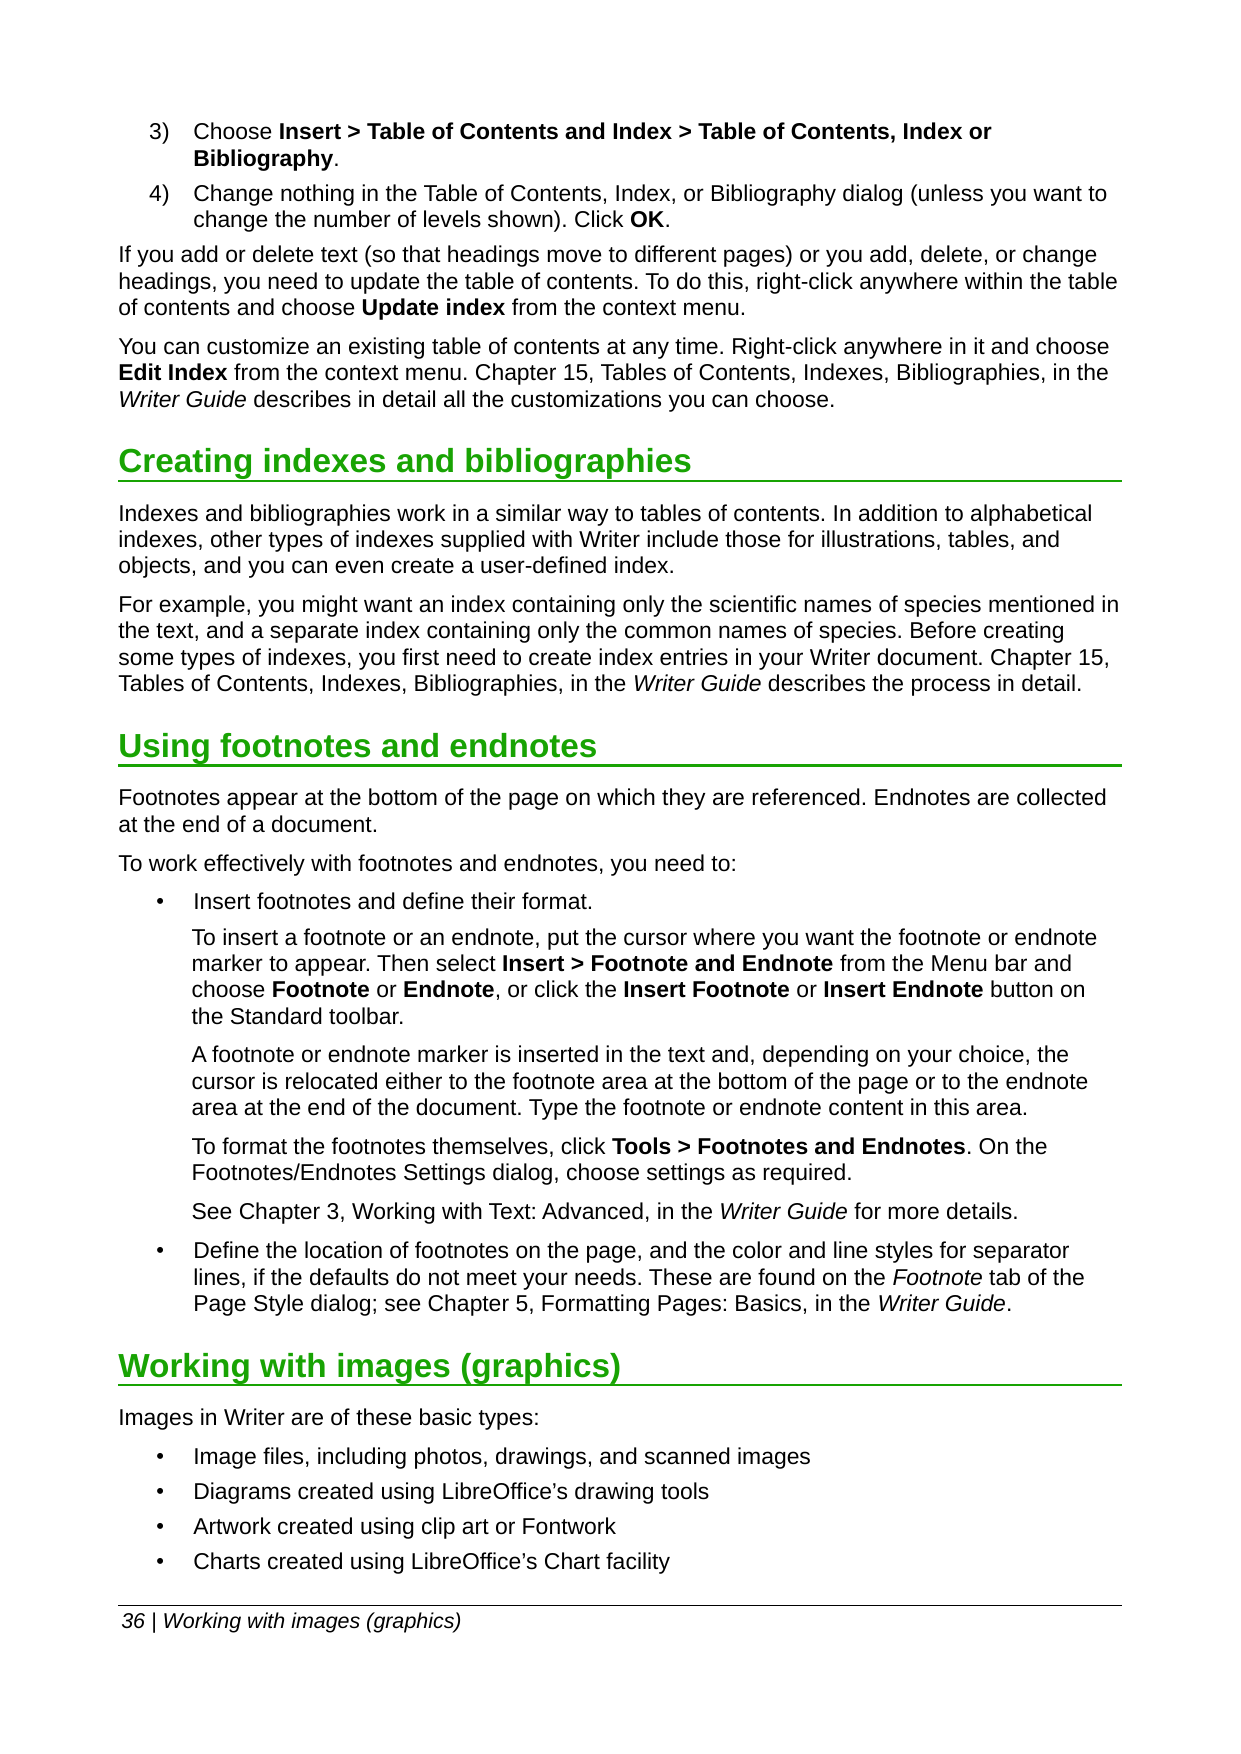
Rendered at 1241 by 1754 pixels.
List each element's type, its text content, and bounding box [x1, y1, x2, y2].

text For example, you might want an index containing only the scientific names of species mentioned in the text, and a separate index containing only the common names of species. Before creating some types of indexes, you first need to create index entries in your Writer document. Chapter 15, Tables of Contents, Indexes, Bibliographies, in the Writer Guide describes the process in detail. [118, 591, 1122, 697]
text Indexes and bibliographies work in a similar way to tables of contents. In addition to alphabetical indexes, other types of indexes supplied with Writer include those for illustrations, tables, and objects, and you can even create a user-defined index. [118, 499, 1122, 579]
text To format the footnotes themselves, click Tools > Footnotes and Endnotes. On the Footnotes/Endnotes Settings dialog, choose settings as required. [191, 1133, 1122, 1186]
text To insert a footnote or an endnote, put the cursor where you want the footnote or endnote marker to appear. Then select Insert > Footnote and Endnote from the Menu bar and choose Footnote or Endnote, or click the Insert Footnote or Insert Endnote button on the Standard toolbar. [191, 923, 1122, 1029]
text Footnotes appear at the bottom of the page on which they are referenced. Endnotes are collected at the end of a document. [118, 784, 1122, 837]
list Change nothing in the Table of Contents, Index, or Bibliography dialog (unless you want to change the number of levels shown). Click OK. [169, 180, 1122, 232]
subtitle Using footnotes and endnotes [118, 726, 1122, 764]
list Diagrams created using LibreOffice’s drawing tools [156, 1478, 1122, 1504]
list Choose Insert > Table of Contents and Index > Table of Contents, Index or Bibliography. [169, 118, 1122, 171]
list Charts created using LibreOffice’s Chart facility [156, 1548, 1122, 1575]
list Insert footnotes and define their format. [156, 888, 1122, 915]
text You can customize an existing table of contents at any time. Right-click anywhere in it and choose Edit Index from the context menu. Chapter 15, Tables of Contents, Indexes, Bibliographies, in the Writer Guide describes in detail all the customizations you can choose. [118, 333, 1122, 412]
list Define the location of footnotes on the page, and the color and line styles for separator lines, if the defaults do not meet your needs. These are found on the Footnote tab of the Page Style dialog; see Chapter 5, Formatting Pages: Basics, in the Writer Guide. [156, 1237, 1122, 1316]
list Image files, including photos, drawings, and scanned images [156, 1443, 1122, 1469]
text If you add or delete text (so that headings move to different pages) or you add, delete, or change headings, you need to update the table of contents. To do this, right-click anywhere within the table of contents and choose Update index from the context menu. [118, 241, 1122, 320]
text A footnote or endnote marker is inserted in the text and, depending on your choice, the cursor is relocated either to the footnote area at the bottom of the page or to the endnote area at the end of the document. Type the footnote or endnote content in this area. [191, 1041, 1122, 1121]
subtitle Working with images (graphics) [118, 1346, 1122, 1384]
list Images in Writer are of these basic types: [118, 1404, 1122, 1430]
subtitle Creating indexes and bibliographies [118, 441, 1122, 480]
text See Chapter 3, Working with Text: Advanced, in the Writer Guide for more details. [191, 1198, 1122, 1224]
list To work effectively with footnotes and endnotes, you need to: [118, 849, 1122, 876]
list Artwork created using clip art or Fontwork [156, 1513, 1122, 1539]
